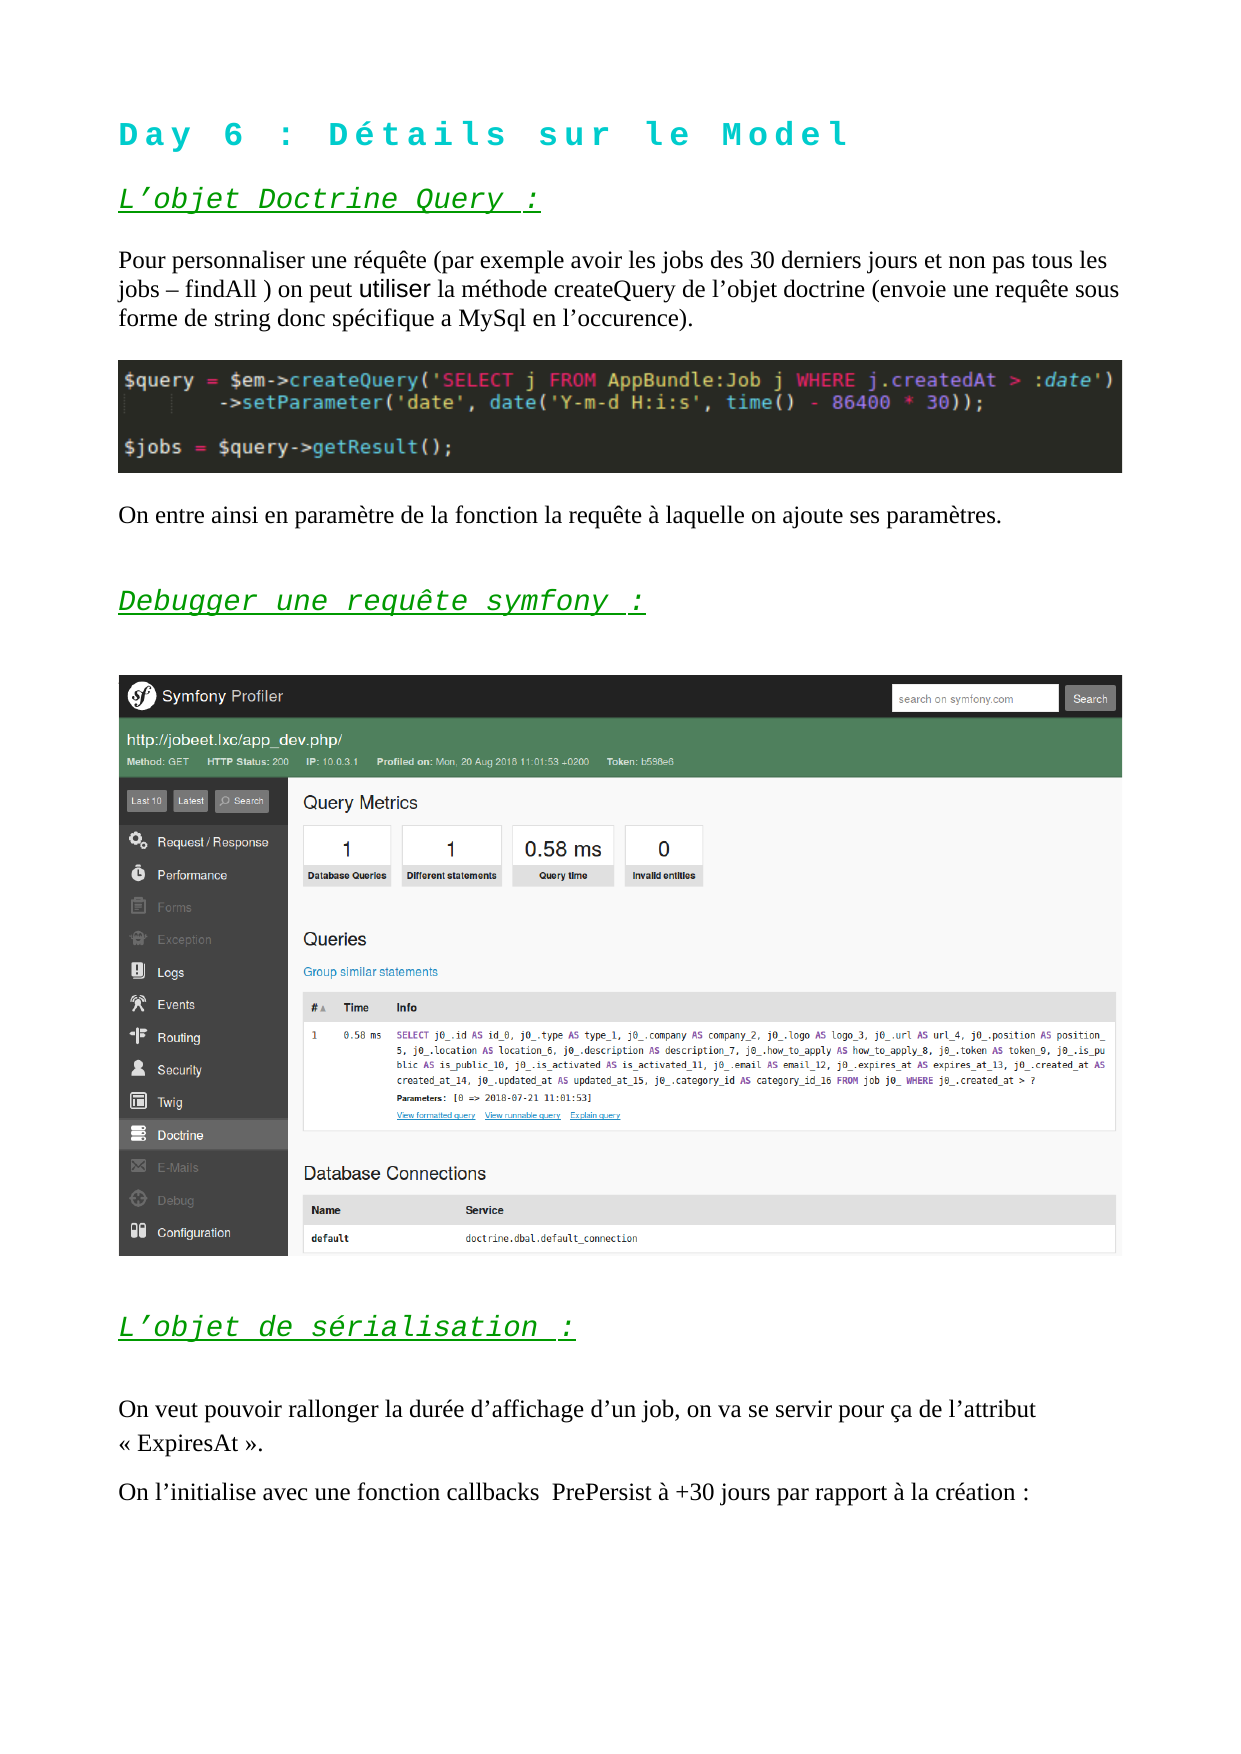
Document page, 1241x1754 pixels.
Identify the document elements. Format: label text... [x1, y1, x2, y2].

text On veut pouvoir rallonger la durée d’affichage d’un job, on va se servir pour ça de l’attribut « ExpiresAt ». [118, 1394, 1122, 1457]
text Debugger une requête symfony : [118, 586, 1122, 619]
picture [118, 675, 1123, 1256]
text On l’initialise avec une fonction callbacks PrePersist à +30 jours par rapport à la création : [118, 1477, 1122, 1506]
text Pour personnaliser une réquête (par exemple avoir les jobs des 30 derniers jours et non pas tous les jobs – findAll ) on peut utiliser la méthode createQuery de l’objet doctrine (envoie une requête sous forme de string donc spécifique a MySql en l’occurence). [118, 246, 1122, 332]
text Day 6 : Détails sur le Model [118, 118, 1122, 156]
picture [118, 360, 1123, 473]
text On entre ainsi en paramètre de la fonction la requête à laquelle on ajoute ses paramètres. [118, 501, 1122, 529]
text L’objet de sérialisation : [118, 1312, 1122, 1345]
text L’objet Doctrine Query : [118, 184, 1122, 217]
